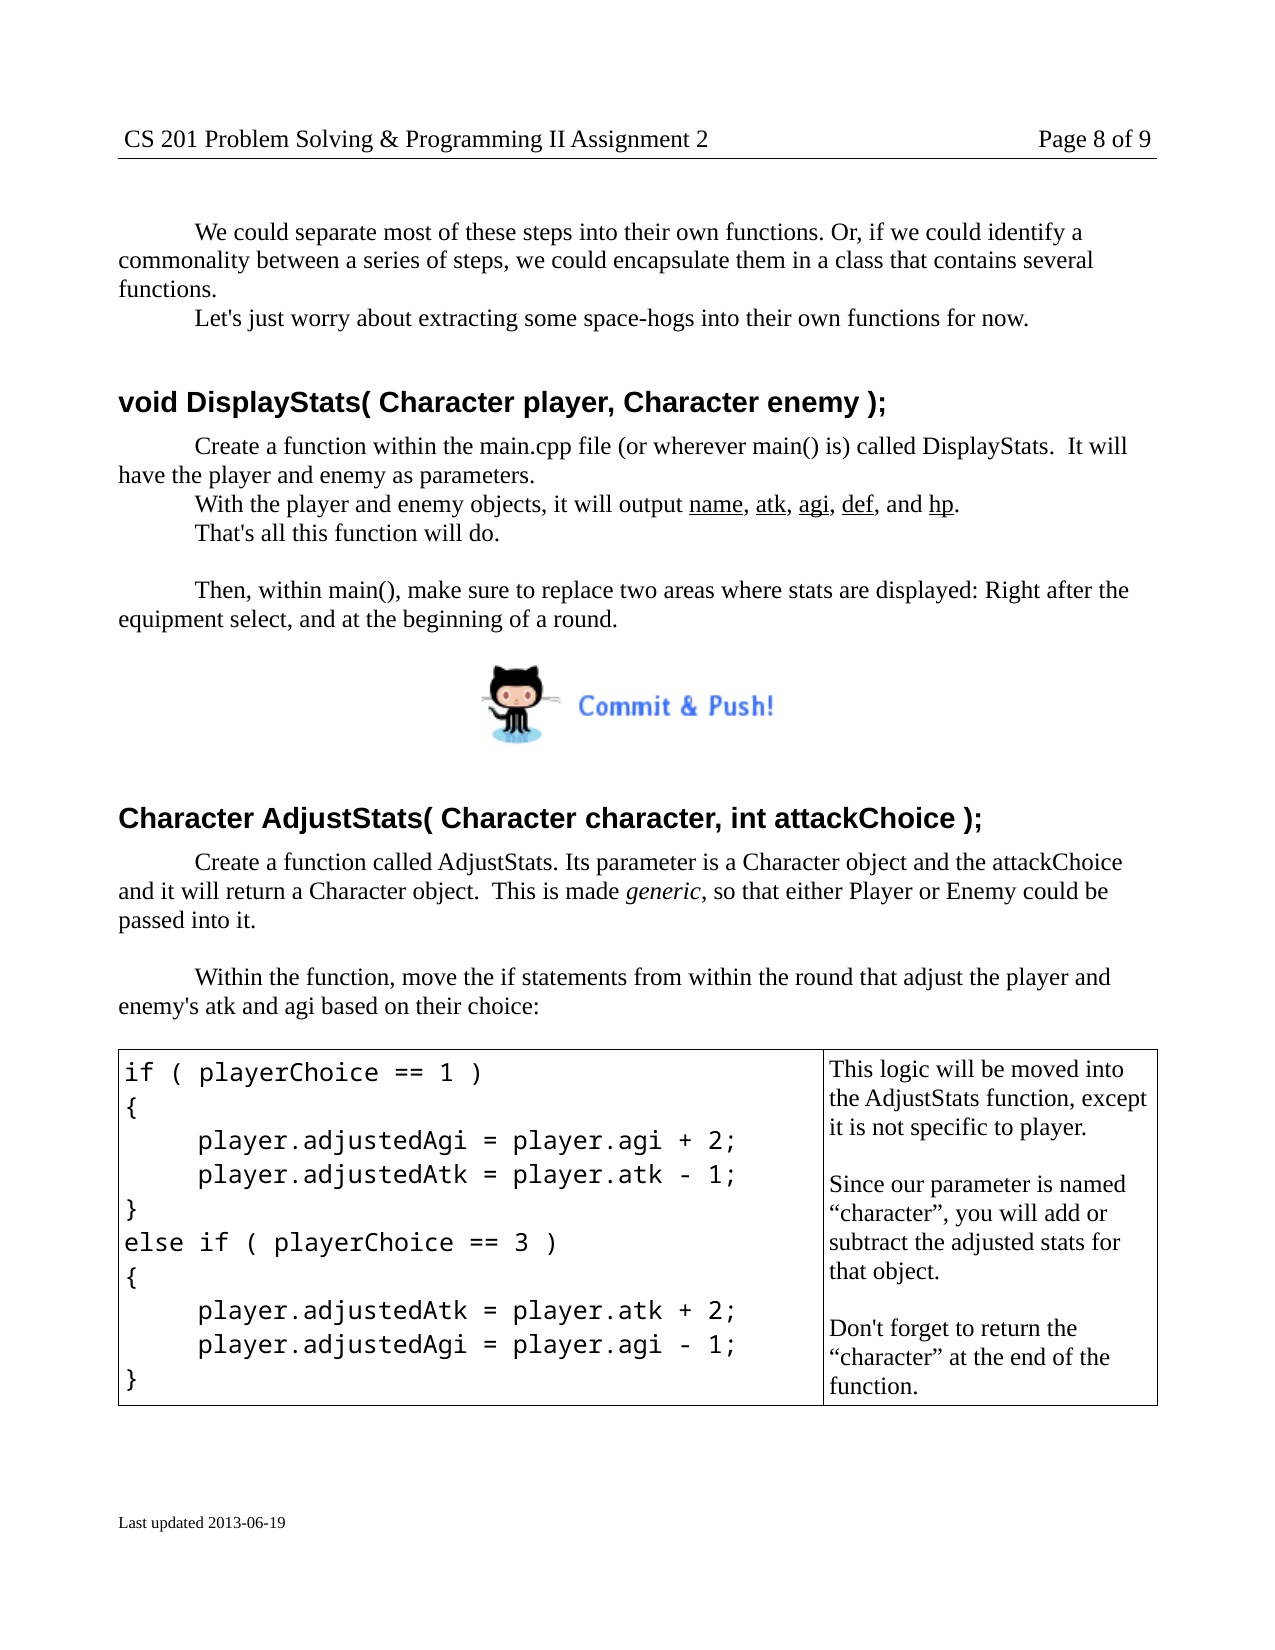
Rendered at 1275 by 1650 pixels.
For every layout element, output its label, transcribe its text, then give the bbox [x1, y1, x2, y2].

text That's all this function will do. [118, 518, 1157, 546]
text Then, within main(), make sure to replace two areas where stats are displayed: Right after the equipment select, and at the beginning of a round. [118, 575, 1157, 633]
table_header if ( playerChoice == 1 ) { player.adjustedAgi = player.agi + 2; player.adjustedAtk = player.atk - 1; } else if ( playerChoice == 3 ) { player.adjustedAtk = player.atk + 2; player.adjustedAgi = player.agi - 1; } [119, 1050, 823, 1405]
text With the player and enemy objects, it will output name, atk, agi, def, and hp. [118, 489, 1157, 518]
text Create a function called AdjustStats. Its parameter is a Character object and the attackChoice and it will return a Character object. This is made generic, so that either Player or Enemy could be passed into it. [118, 847, 1157, 934]
text Let's just worry about extracting some space-hogs into their own functions for now. [118, 303, 1157, 332]
subtitle Character AdjustStats( Character character, int attackChoice ); [118, 801, 1157, 835]
text Within the function, move the if statements from within the round that adjust the player and enemy's atk and agi based on their choice: [118, 962, 1157, 1020]
text Create a function within the main.cpp file (or wherever main() is) called DisplayStats. It will have the player and enemy as parameters. [118, 431, 1157, 489]
text We could separate most of these steps into their own functions. Or, if we could identify a commonality between a series of steps, we could encapsulate them in a class that contains several functions. [118, 217, 1157, 303]
table_header This logic will be moved into the AdjustStats function, except it is not specific to player. Since our parameter is named “character”, you will add or subtract the adjusted stats for that object. Don't forget to return the “character” at the end of the function. [824, 1050, 1157, 1405]
picture [481, 661, 794, 749]
subtitle void DisplayStats( Character player, Character enemy ); [118, 385, 1157, 419]
